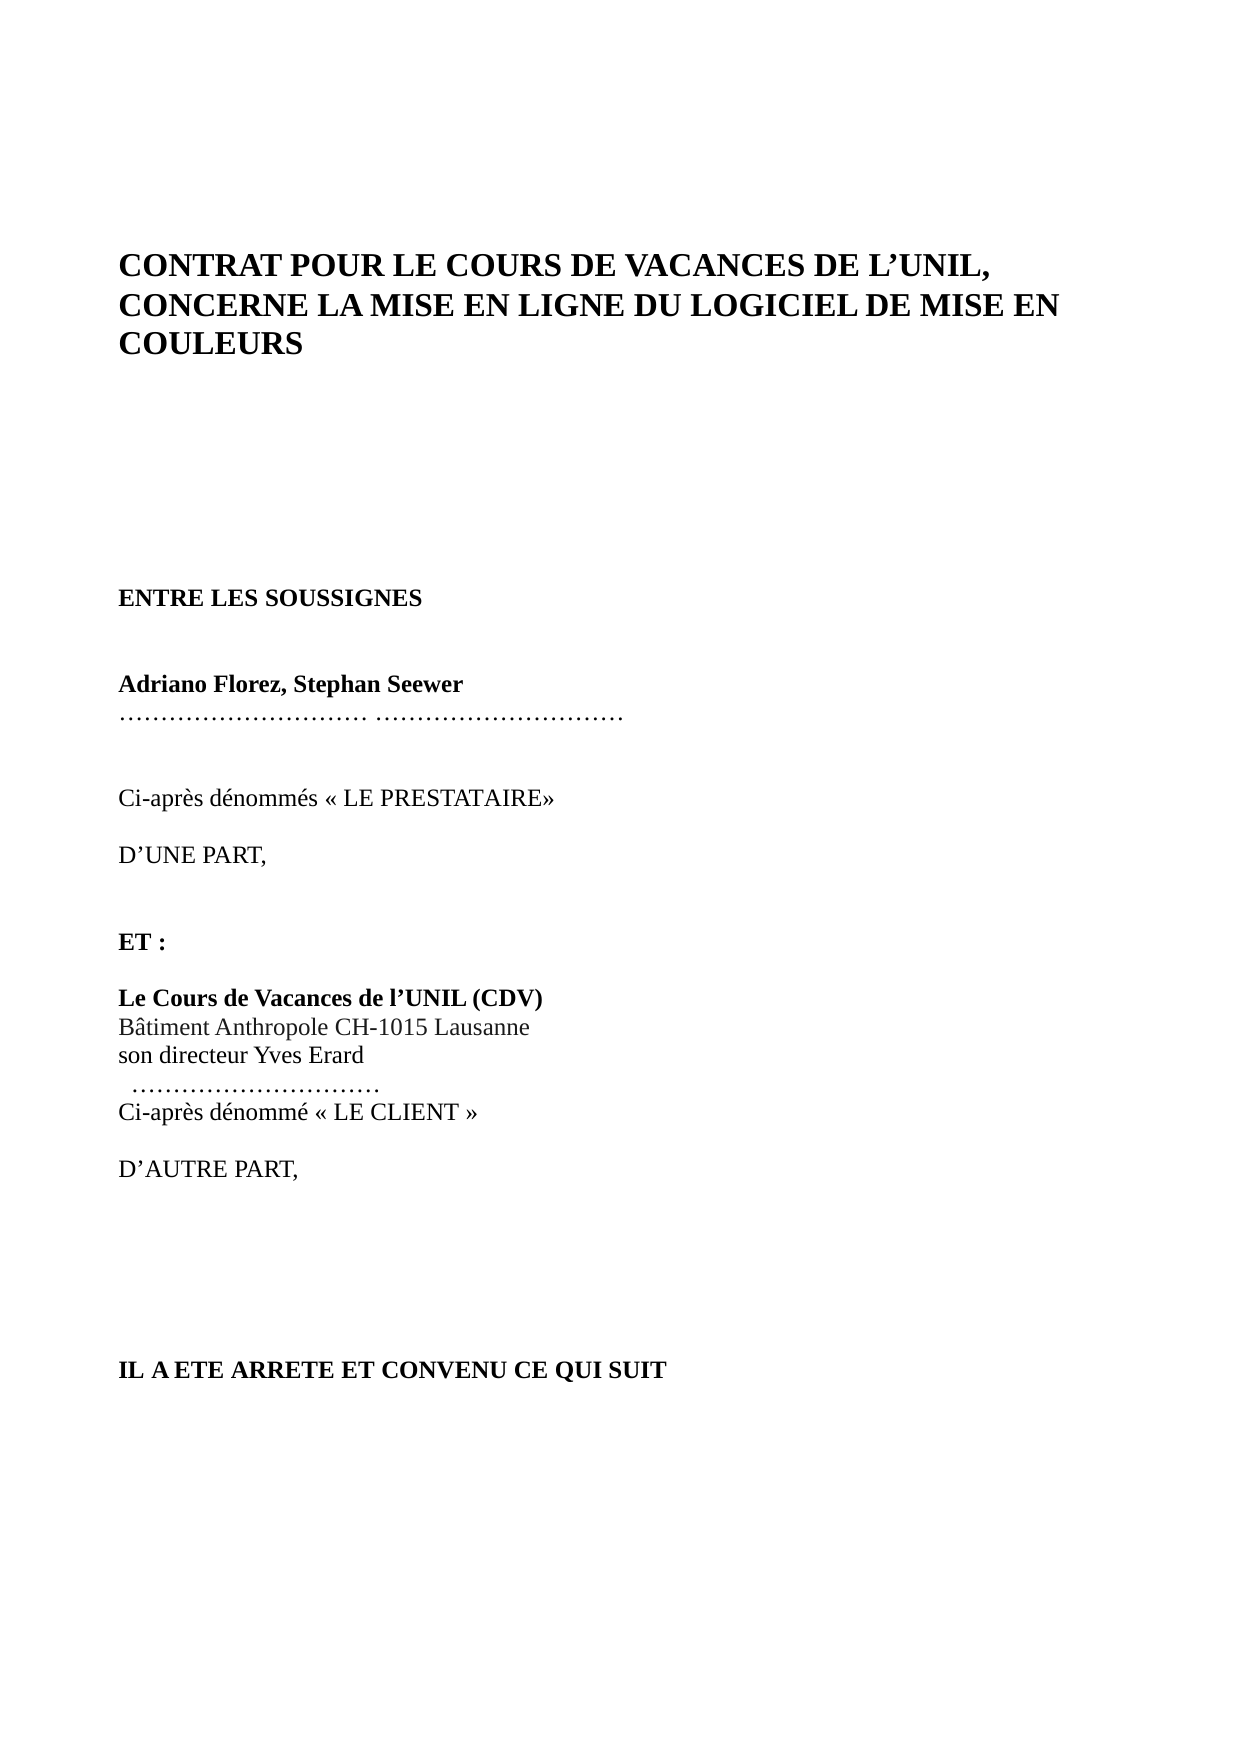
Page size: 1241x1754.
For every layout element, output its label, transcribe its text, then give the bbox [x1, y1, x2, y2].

text ENTRE LES SOUSSIGNES [118, 583, 1124, 612]
text Adriano Florez, Stephan Seewer [118, 669, 1124, 698]
text ………………………… ………………………… [118, 698, 1124, 726]
text CONCERNE LA MISE EN LIGNE DU LOGICIEL DE MISE EN COULEURS [118, 285, 1148, 362]
text Bâtiment Anthropole CH-1015 Lausanne [118, 1012, 1124, 1041]
text Ci-après dénommé « LE CLIENT » D’AUTRE PART, [118, 1097, 566, 1183]
text Ci-après dénommés « LE PRESTATAIRE» D’UNE PART, [118, 783, 634, 869]
text IL A ETE ARRETE ET CONVENU CE QUI SUIT [118, 1355, 1124, 1384]
text son directeur Yves Erard [118, 1041, 1124, 1069]
text ………………………… [118, 1070, 1122, 1097]
text CONTRAT POUR LE COURS DE VACANCES DE L’UNIL, [118, 245, 1148, 284]
text ET : [118, 927, 1124, 956]
text Le Cours de Vacances de l’UNIL (CDV) [118, 984, 1124, 1012]
